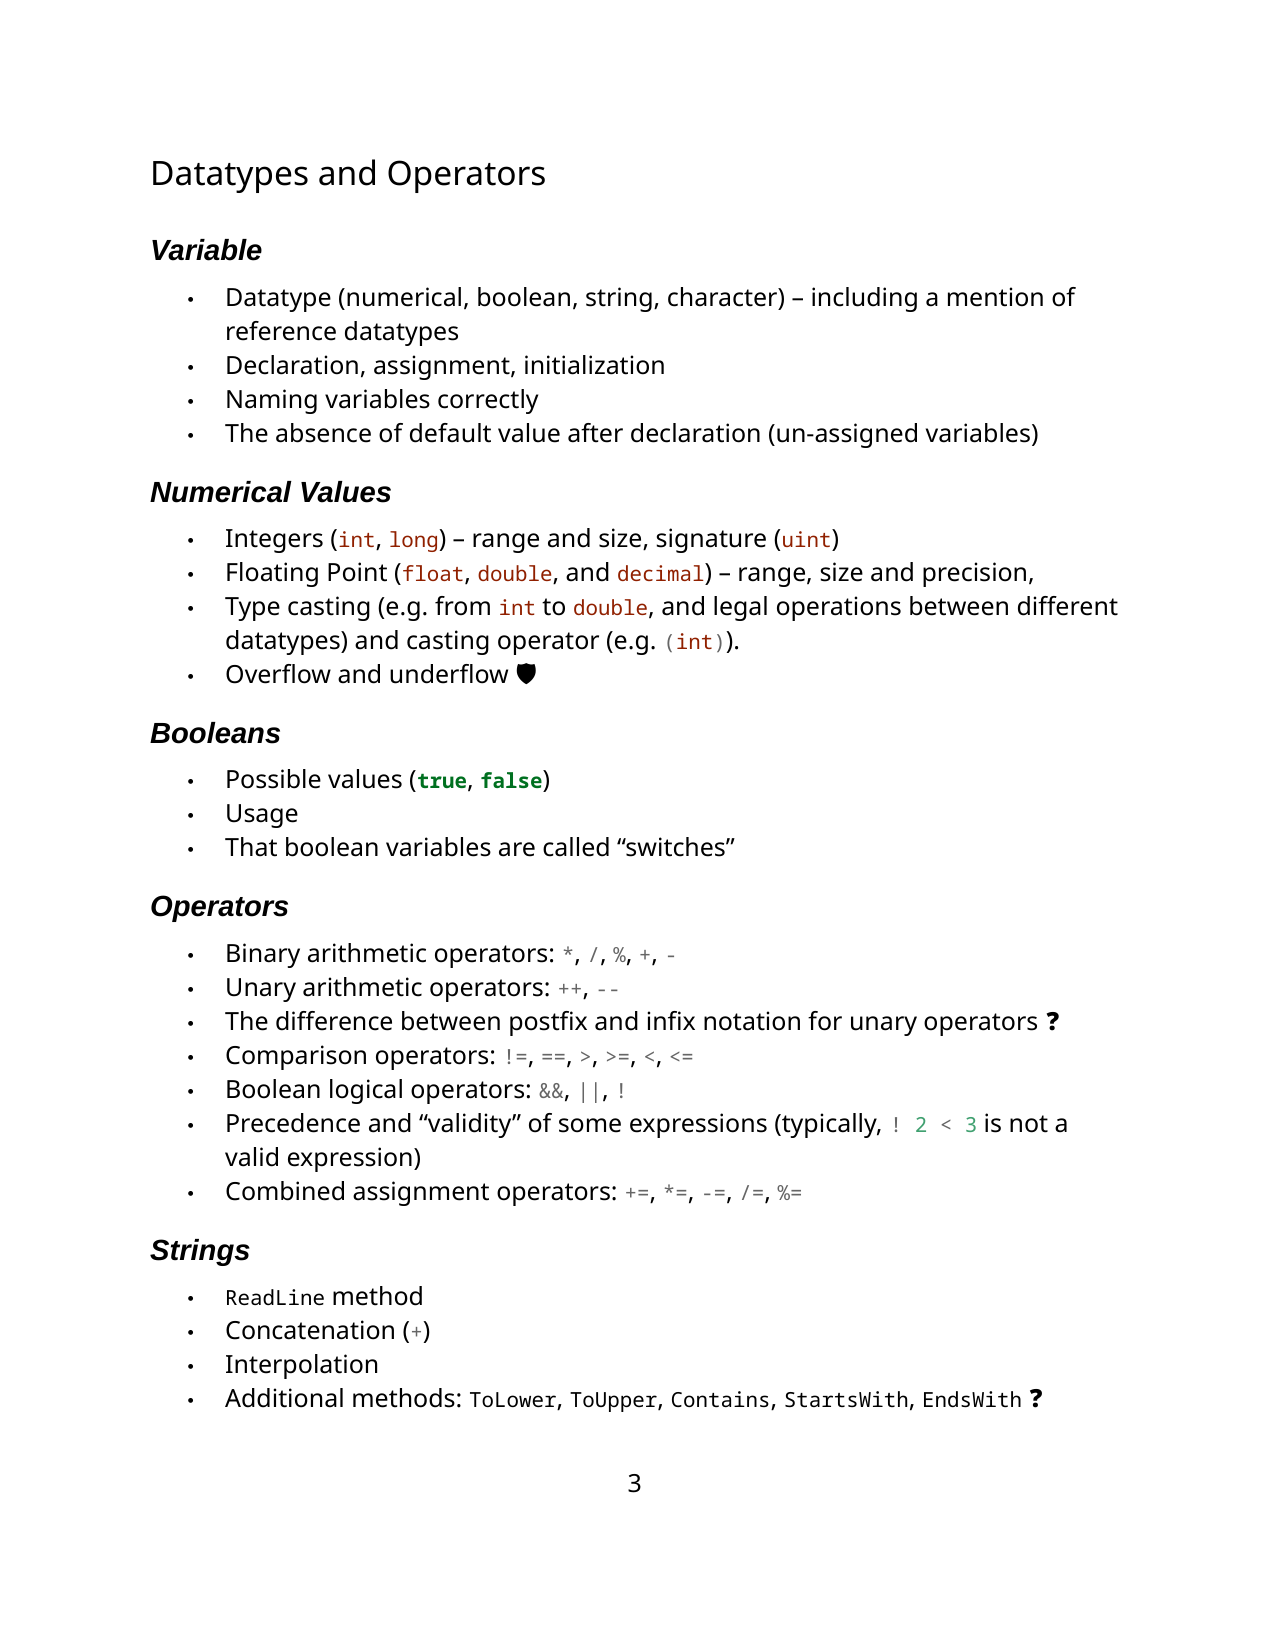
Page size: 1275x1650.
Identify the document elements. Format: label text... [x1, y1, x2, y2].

list Concatenation (+) [187, 1313, 1125, 1347]
subtitle Booleans [150, 716, 1125, 749]
list Type casting (e.g. from int to double, and legal operations between different datatypes) and casting operator (e.g. (int)). [187, 589, 1125, 657]
list Additional methods: ToLower, ToUpper, Contains, StartsWith, EndsWith ❓ [187, 1381, 1125, 1415]
subtitle Variable [150, 233, 1125, 267]
list Combined assignment operators: +=, *=, -=, /=, %= [187, 1174, 1125, 1208]
list Binary arithmetic operators: *, /, %, +, - [187, 935, 1125, 969]
list Possible values (true, false) [187, 762, 1125, 796]
list Integers (int, long) – range and size, signature (uint) [187, 521, 1125, 555]
list Usage [187, 796, 1125, 830]
subtitle Operators [150, 889, 1125, 923]
list Boolean logical operators: &&, ||, ! [187, 1071, 1125, 1106]
subtitle Strings [150, 1233, 1125, 1266]
list Overflow and underflow 🛡 [187, 657, 1125, 691]
list The absence of default value after declaration (un-assigned variables) [187, 416, 1125, 449]
list Interpolation [187, 1347, 1125, 1381]
list Datatype (numerical, boolean, string, character) – including a mention of reference datatypes [187, 279, 1125, 347]
list Precedence and “validity” of some expressions (typically, ! 2 < 3 is not a valid expression) [187, 1106, 1125, 1174]
list Naming variables correctly [187, 381, 1125, 416]
subtitle Numerical Values [150, 474, 1125, 508]
list Declaration, assignment, initialization [187, 347, 1125, 381]
list Floating Point (float, double, and decimal) – range, size and precision, [187, 555, 1125, 589]
subtitle Datatypes and Operators [150, 150, 1125, 196]
list ReadLine method [187, 1279, 1125, 1313]
list The difference between postfix and infix notation for unary operators ❓ [187, 1003, 1125, 1037]
list Comparison operators: !=, ==, >, >=, <, <= [187, 1037, 1125, 1071]
list Unary arithmetic operators: ++, -- [187, 969, 1125, 1003]
list That boolean variables are called “switches” [187, 830, 1125, 864]
